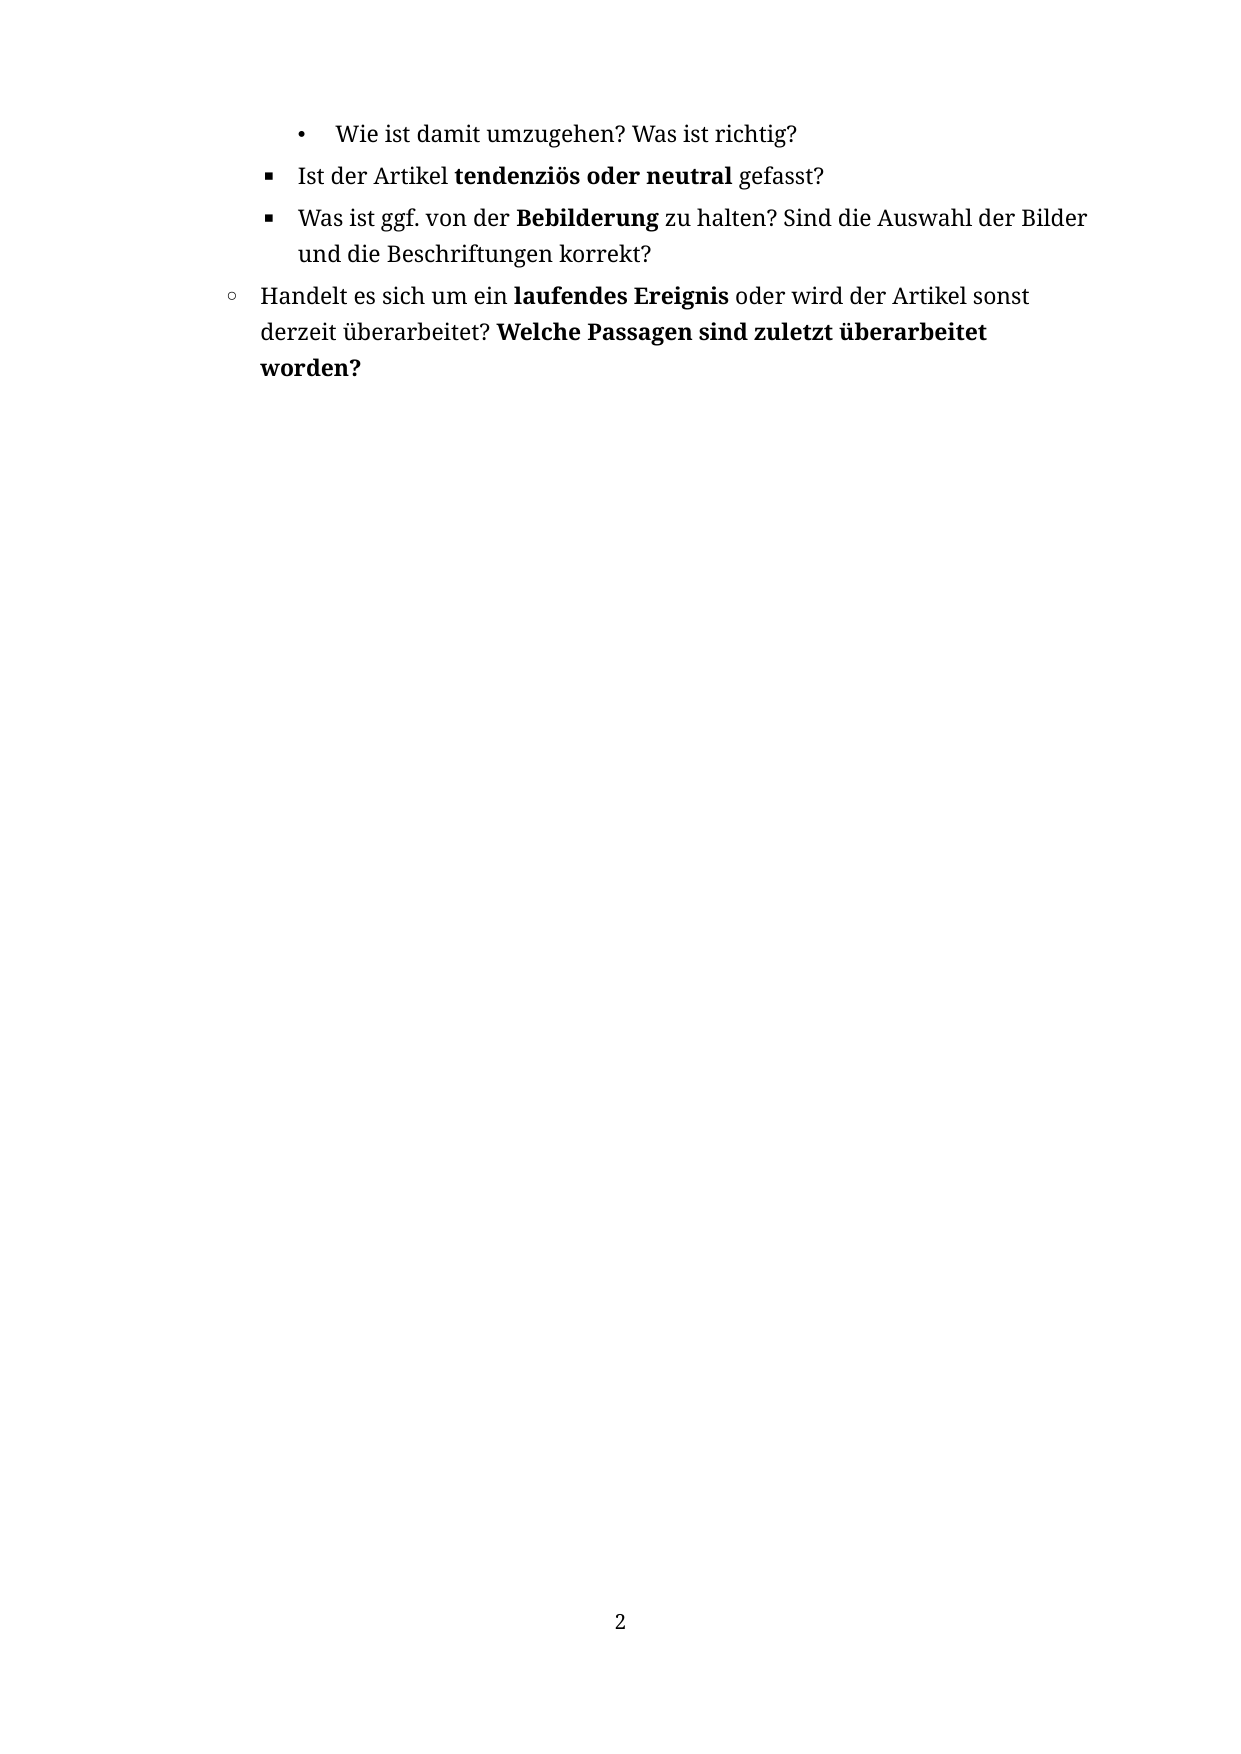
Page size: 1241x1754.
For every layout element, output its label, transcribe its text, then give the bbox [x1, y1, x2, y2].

list Wie ist damit umzugehen? Was ist richtig? [298, 118, 1093, 149]
list Was ist ggf. von der Bebilderung zu halten? Sind die Auswahl der Bilder und die Beschriftungen korrekt? [260, 202, 1093, 269]
list Ist der Artikel tendenziös oder neutral gefasst? [260, 160, 1093, 191]
list Handelt es sich um ein laufendes Ereignis oder wird der Artikel sonst derzeit überarbeitet? Welche Passagen sind zuletzt überarbeitet worden? [223, 280, 1093, 383]
